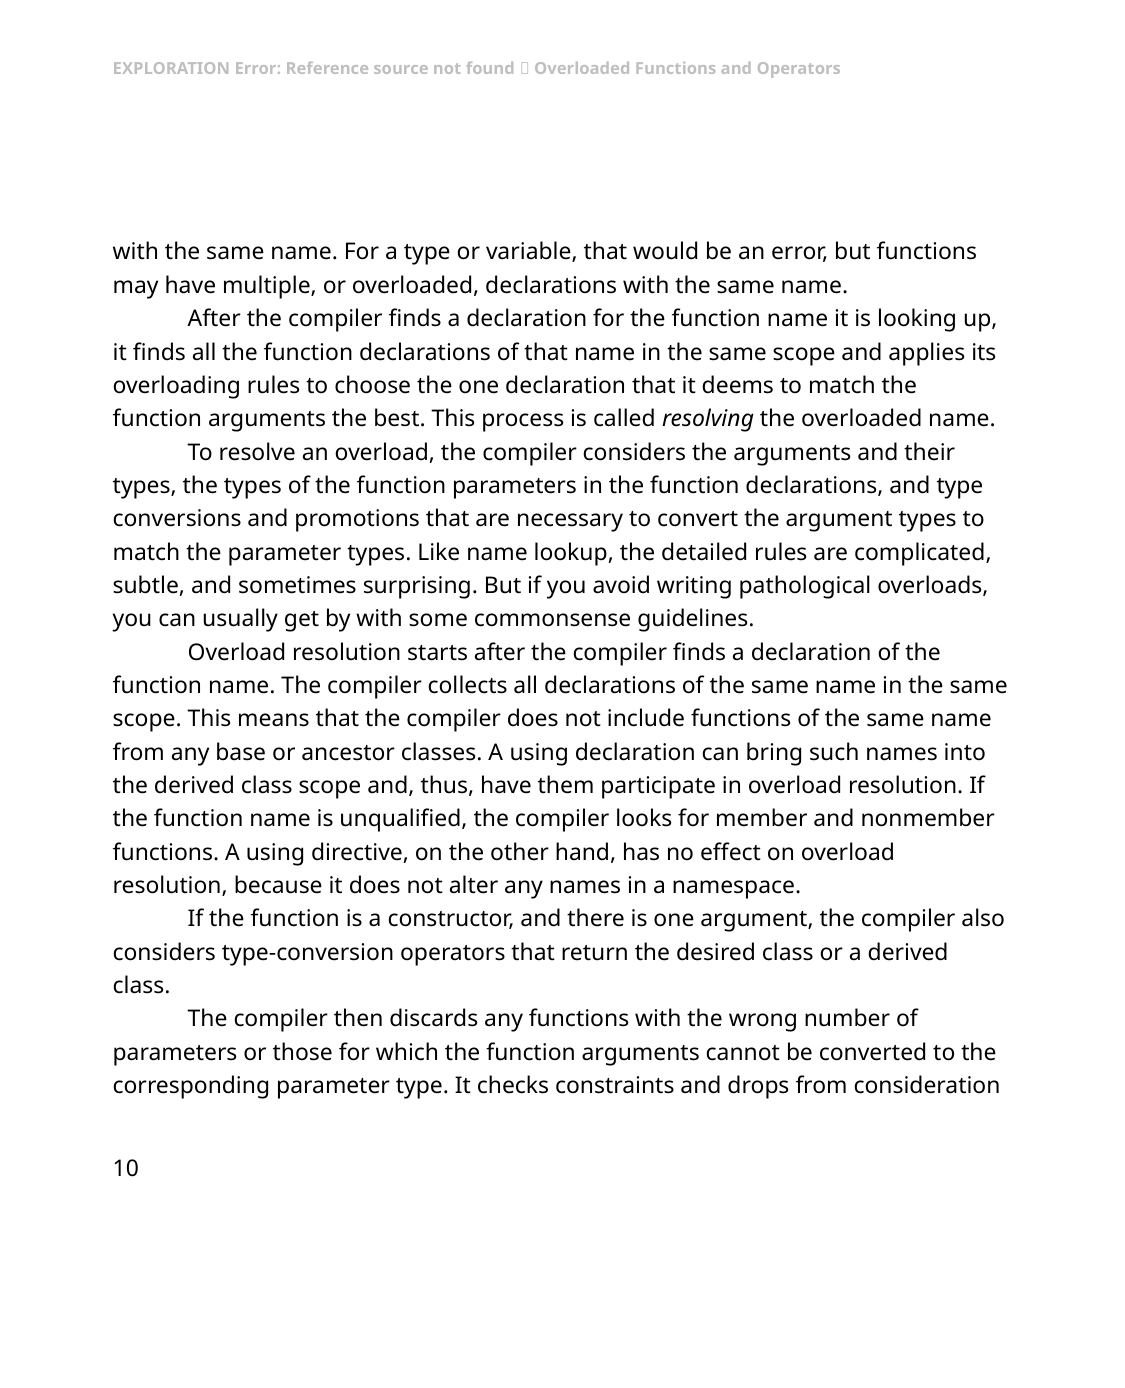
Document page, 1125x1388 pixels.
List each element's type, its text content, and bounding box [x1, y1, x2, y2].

text with the same name. For a type or variable, that would be an error, but functions may have multiple, or overloaded, declarations with the same name. [112, 233, 1012, 300]
text The compiler then discards any functions with the wrong number of parameters or those for which the function arguments cannot be converted to the corresponding parameter type. It checks constraints and drops from consideration [112, 1000, 1012, 1100]
text To resolve an overload, the compiler considers the arguments and their types, the types of the function parameters in the function declarations, and type conversions and promotions that are necessary to convert the argument types to match the parameter types. Like name lookup, the detailed rules are complicated, subtle, and sometimes surprising. But if you avoid writing pathological overloads, you can usually get by with some commonsense guidelines. [112, 433, 1012, 633]
text Overload resolution starts after the compiler finds a declaration of the function name. The compiler collects all declarations of the same name in the same scope. This means that the compiler does not include functions of the same name from any base or ancestor classes. A using declaration can bring such names into the derived class scope and, thus, have them participate in overload resolution. If the function name is unqualified, the compiler looks for member and nonmember functions. A using directive, on the other hand, has no effect on overload resolution, because it does not alter any names in a namespace. [112, 633, 1012, 900]
text If the function is a constructor, and there is one argument, the compiler also considers type-conversion operators that return the desired class or a derived class. [112, 900, 1012, 1000]
text After the compiler finds a declaration for the function name it is looking up, it finds all the function declarations of that name in the same scope and applies its overloading rules to choose the one declaration that it deems to match the function arguments the best. This process is called resolving the overloaded name. [112, 300, 1012, 433]
